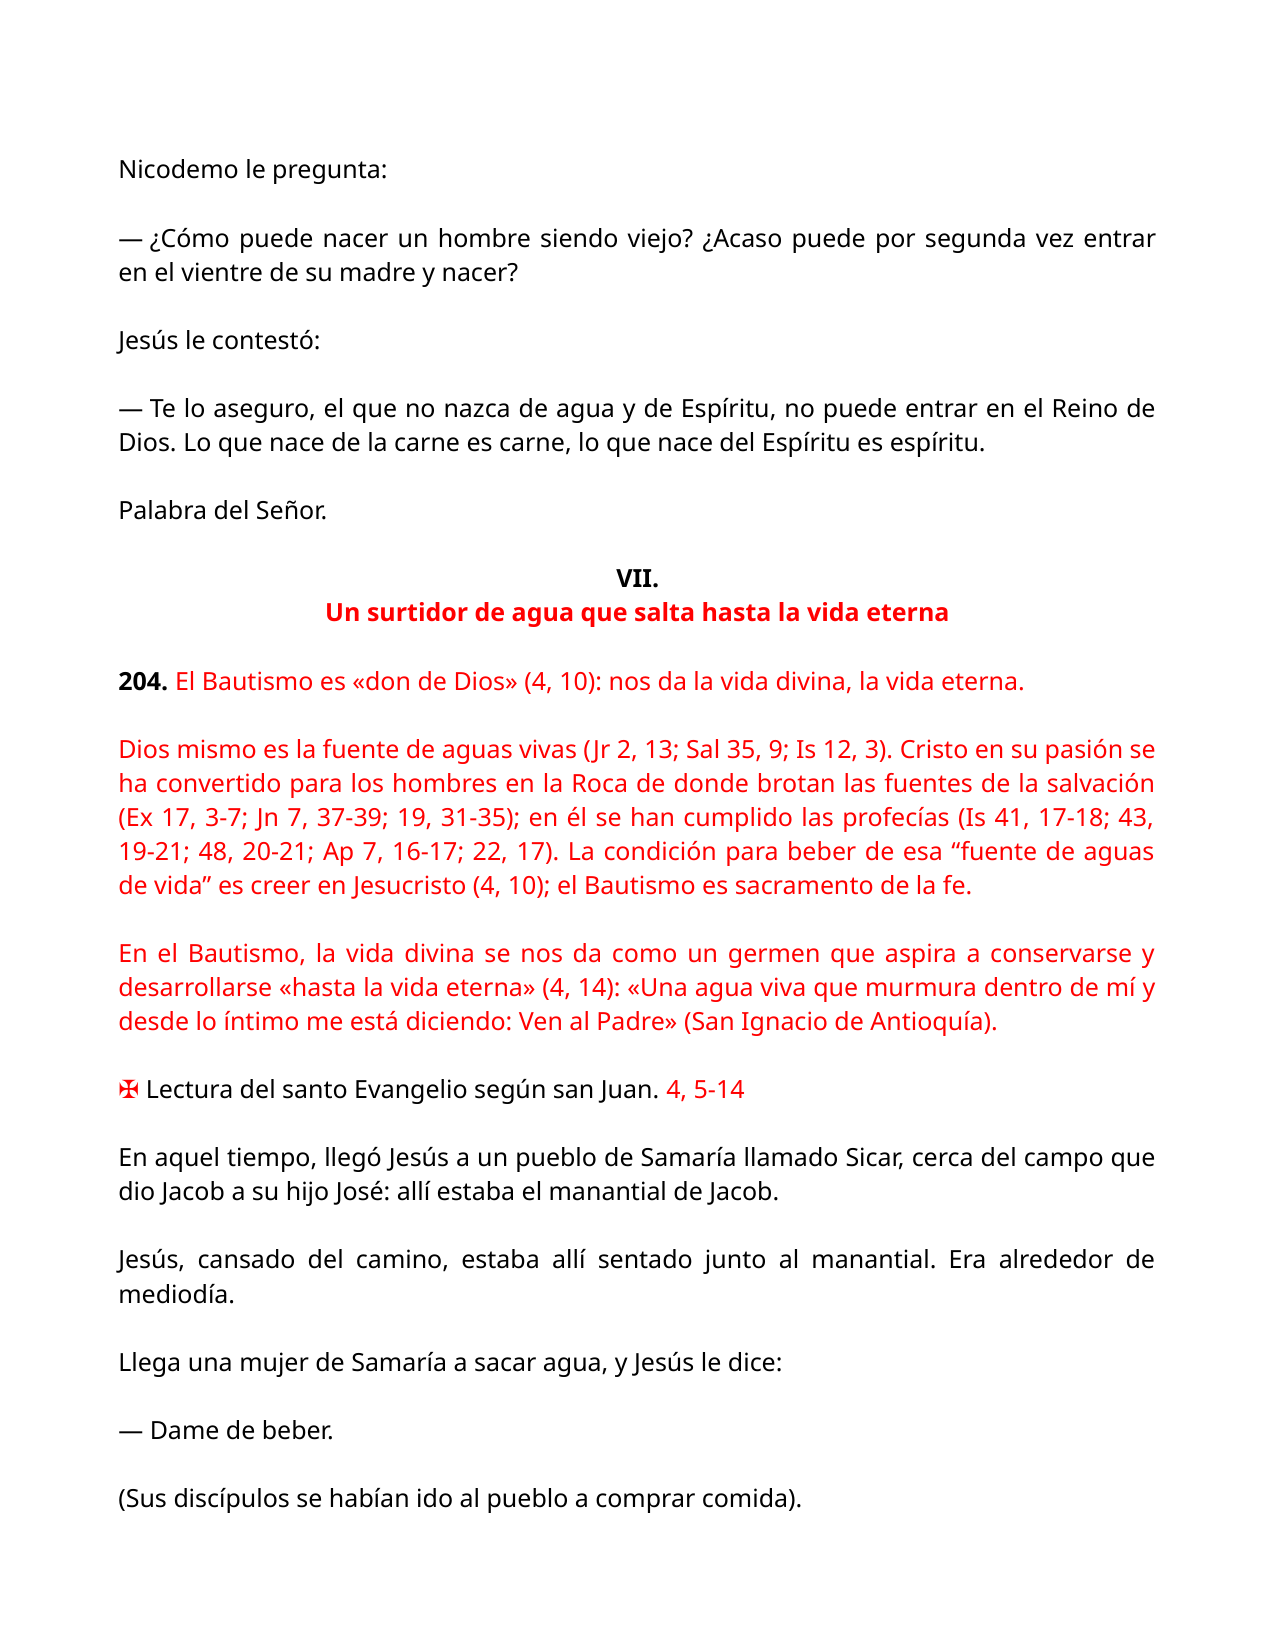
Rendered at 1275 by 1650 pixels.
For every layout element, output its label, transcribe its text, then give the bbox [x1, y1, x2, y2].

text (Sus discípulos se habían ido al pueblo a comprar comida). [118, 1481, 1157, 1515]
text — ¿Cómo puede nacer un hombre siendo viejo? ¿Acaso puede por segunda vez entrar en el vientre de su madre y nacer? [118, 220, 1157, 288]
text Jesús, cansado del camino, estaba allí sentado junto al manantial. Era alrededor de mediodía. [118, 1242, 1157, 1310]
text Llega una mujer de Samaría a sacar agua, y Jesús le dice: [118, 1344, 1157, 1378]
text — Dame de beber. [118, 1412, 1157, 1447]
text — Te lo aseguro, el que no nazca de agua y de Espíritu, no puede entrar en el Reino de Dios. Lo que nace de la carne es carne, lo que nace del Espíritu es espíritu. [118, 391, 1157, 459]
text Jesús le contestó: [118, 322, 1157, 357]
text Un surtidor de agua que salta hasta la vida eterna [118, 595, 1157, 629]
text En aquel tiempo, llegó Jesús a un pueblo de Samaría llamado Sicar, cerca del campo que dio Jacob a su hijo José: allí estaba el manantial de Jacob. [118, 1140, 1157, 1208]
text VII. [118, 561, 1157, 595]
text 204. El Bautismo es «don de Dios» (4, 10): nos da la vida divina, la vida eterna. [118, 663, 1157, 697]
text Palabra del Señor. [118, 493, 1157, 527]
text Nicodemo le pregunta: [118, 152, 1157, 186]
text En el Bautismo, la vida divina se nos da como un germen que aspira a conservarse y desarrollarse «hasta la vida eterna» (4, 14): «Una agua viva que murmura dentro de mí y desde lo íntimo me está diciendo: Ven al Padre» (San Ignacio de Antioquía). [118, 936, 1157, 1038]
text Dios mismo es la fuente de aguas vivas (Jr 2, 13; Sal 35, 9; Is 12, 3). Cristo en su pasión se ha convertido para los hombres en la Roca de donde brotan las fuentes de la salvación (Ex 17, 3-7; Jn 7, 37-39; 19, 31-35); en él se han cumplido las profecías (Is 41, 17-18; 43, 19-21; 48, 20-21; Ap 7, 16-17; 22, 17). La condición para beber de esa “fuente de aguas de vida” es creer en Jesucristo (4, 10); el Bautismo es sacramento de la fe. [118, 731, 1157, 902]
text ✠ Lectura del santo Evangelio según san Juan. 4, 5-14 [118, 1072, 1157, 1106]
